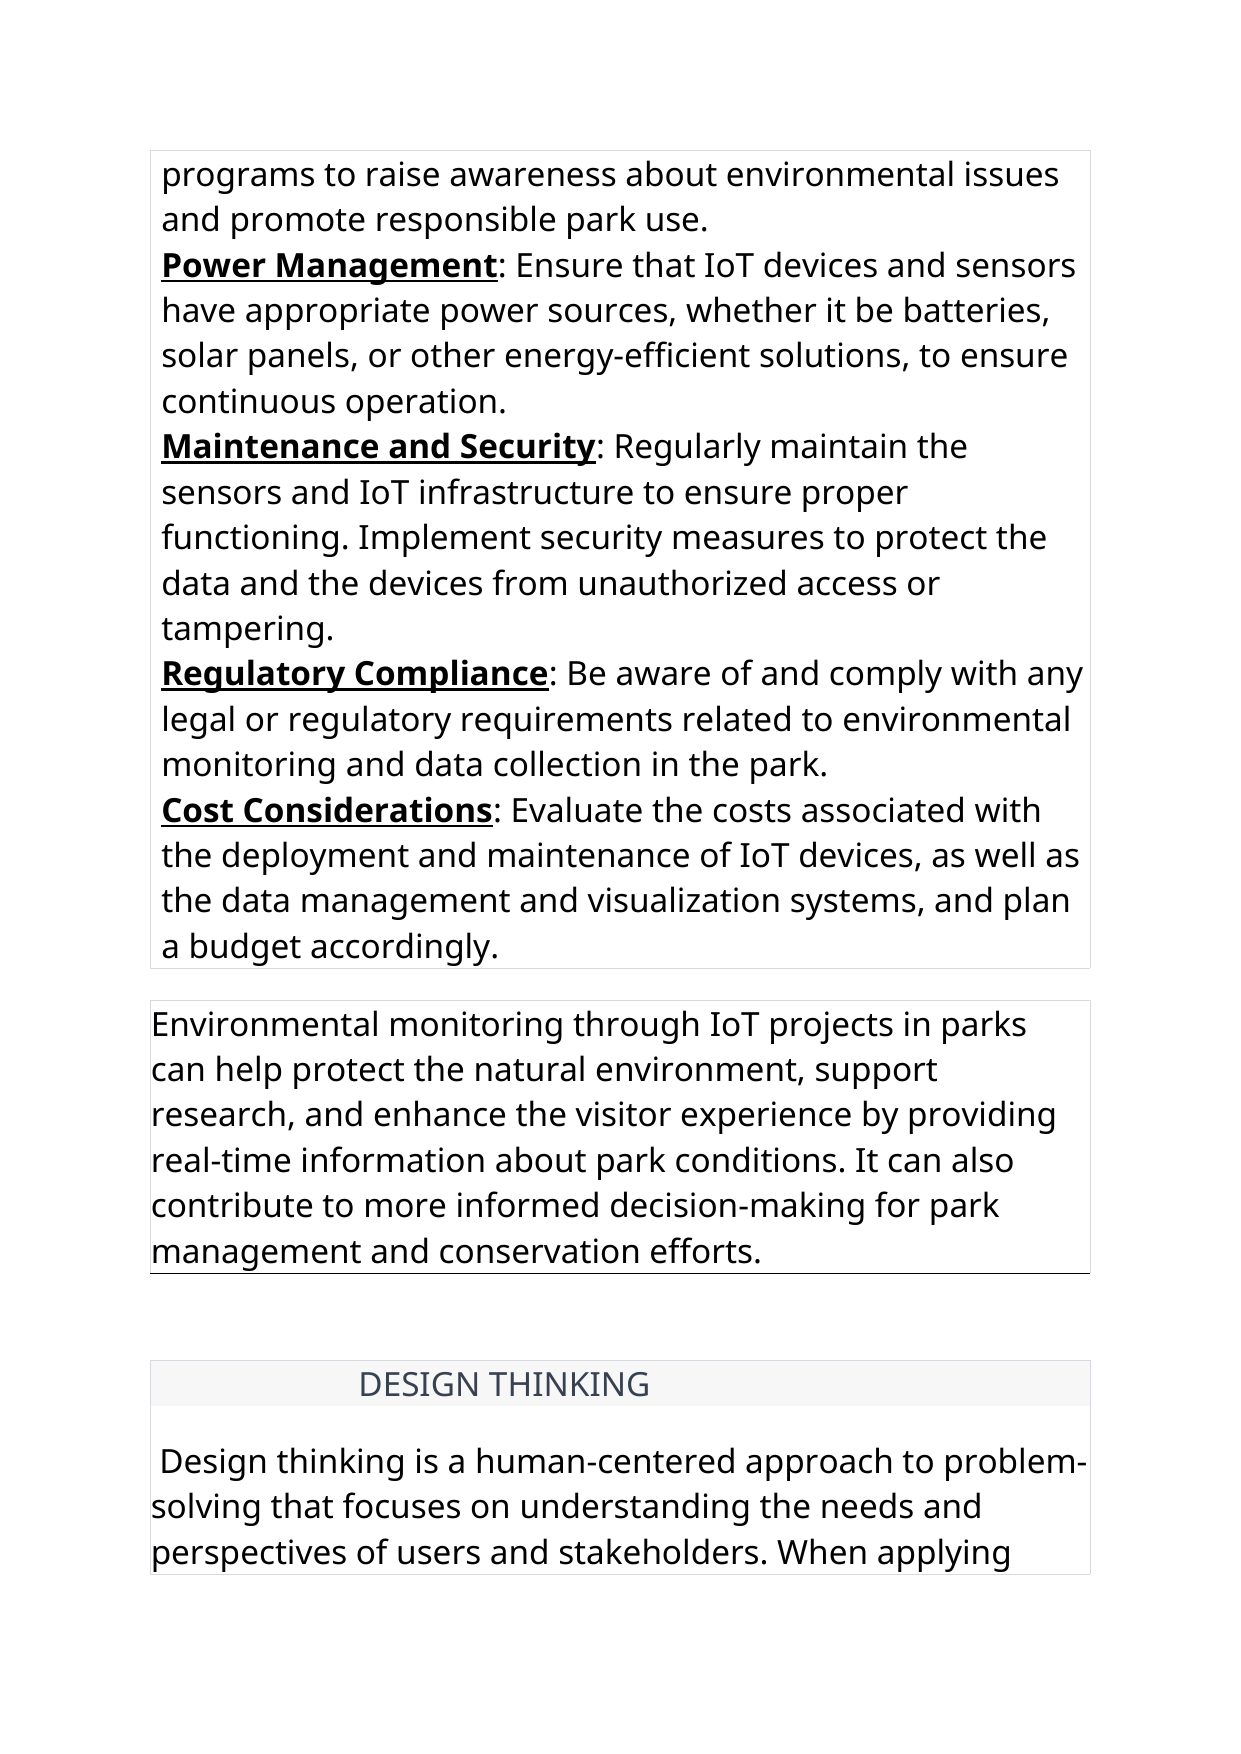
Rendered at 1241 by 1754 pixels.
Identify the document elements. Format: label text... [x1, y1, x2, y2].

text Regulatory Compliance: Be aware of and comply with any legal or regulatory requirements related to environmental monitoring and data collection in the park. [151, 649, 1090, 786]
text Design thinking is a human-centered approach to problem-solving that focuses on understanding the needs and perspectives of users and stakeholders. When applying [151, 1437, 1090, 1574]
text Cost Considerations: Evaluate the costs associated with the deployment and maintenance of IoT devices, as well as the data management and visualization systems, and plan a budget accordingly. [151, 786, 1090, 968]
text Environmental monitoring through IoT projects in parks can help protect the natural environment, support research, and enhance the visitor experience by providing real-time information about park conditions. It can also contribute to more informed decision-making for park management and conservation efforts. [151, 1001, 1090, 1273]
text Power Management: Ensure that IoT devices and sensors have appropriate power sources, whether it be batteries, solar panels, or other energy-efficient solutions, to ensure continuous operation. [151, 241, 1090, 422]
text programs to raise awareness about environmental issues and promote responsible park use. [151, 151, 1090, 241]
text DESIGN THINKING [151, 1361, 1090, 1406]
text Maintenance and Security: Regularly maintain the sensors and IoT infrastructure to ensure proper functioning. Implement security measures to protect the data and the devices from unauthorized access or tampering. [151, 422, 1090, 649]
